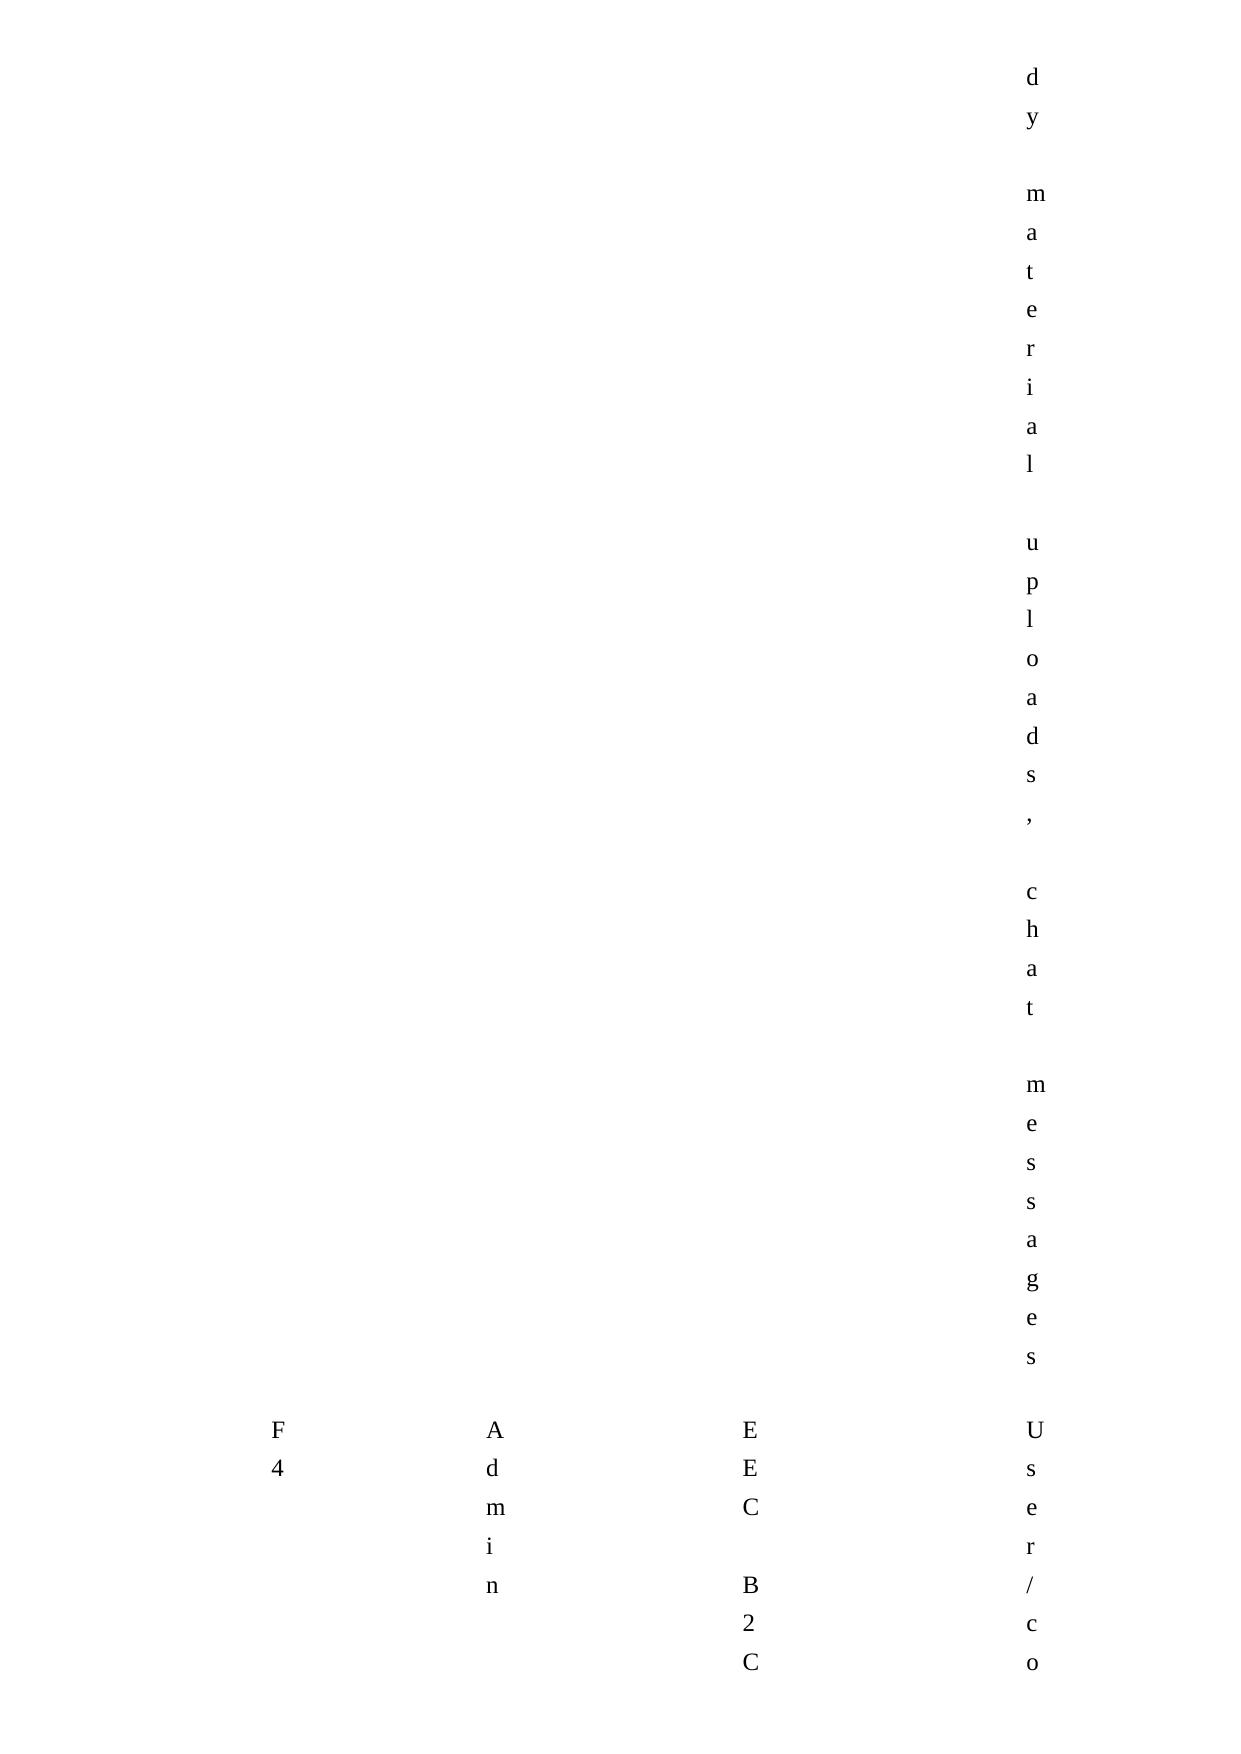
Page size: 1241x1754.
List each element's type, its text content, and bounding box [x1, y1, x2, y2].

table_cell F4 [118, 1412, 333, 1679]
table_cell User/co [873, 1412, 1181, 1679]
table_cell [118, 59, 333, 1412]
table_cell [333, 59, 589, 1412]
table_cell dy material uploads, chat messages [873, 59, 1181, 1412]
table_cell EEC B2C [590, 1412, 873, 1679]
table_cell [590, 59, 873, 1412]
table_cell Admin [333, 1412, 589, 1679]
